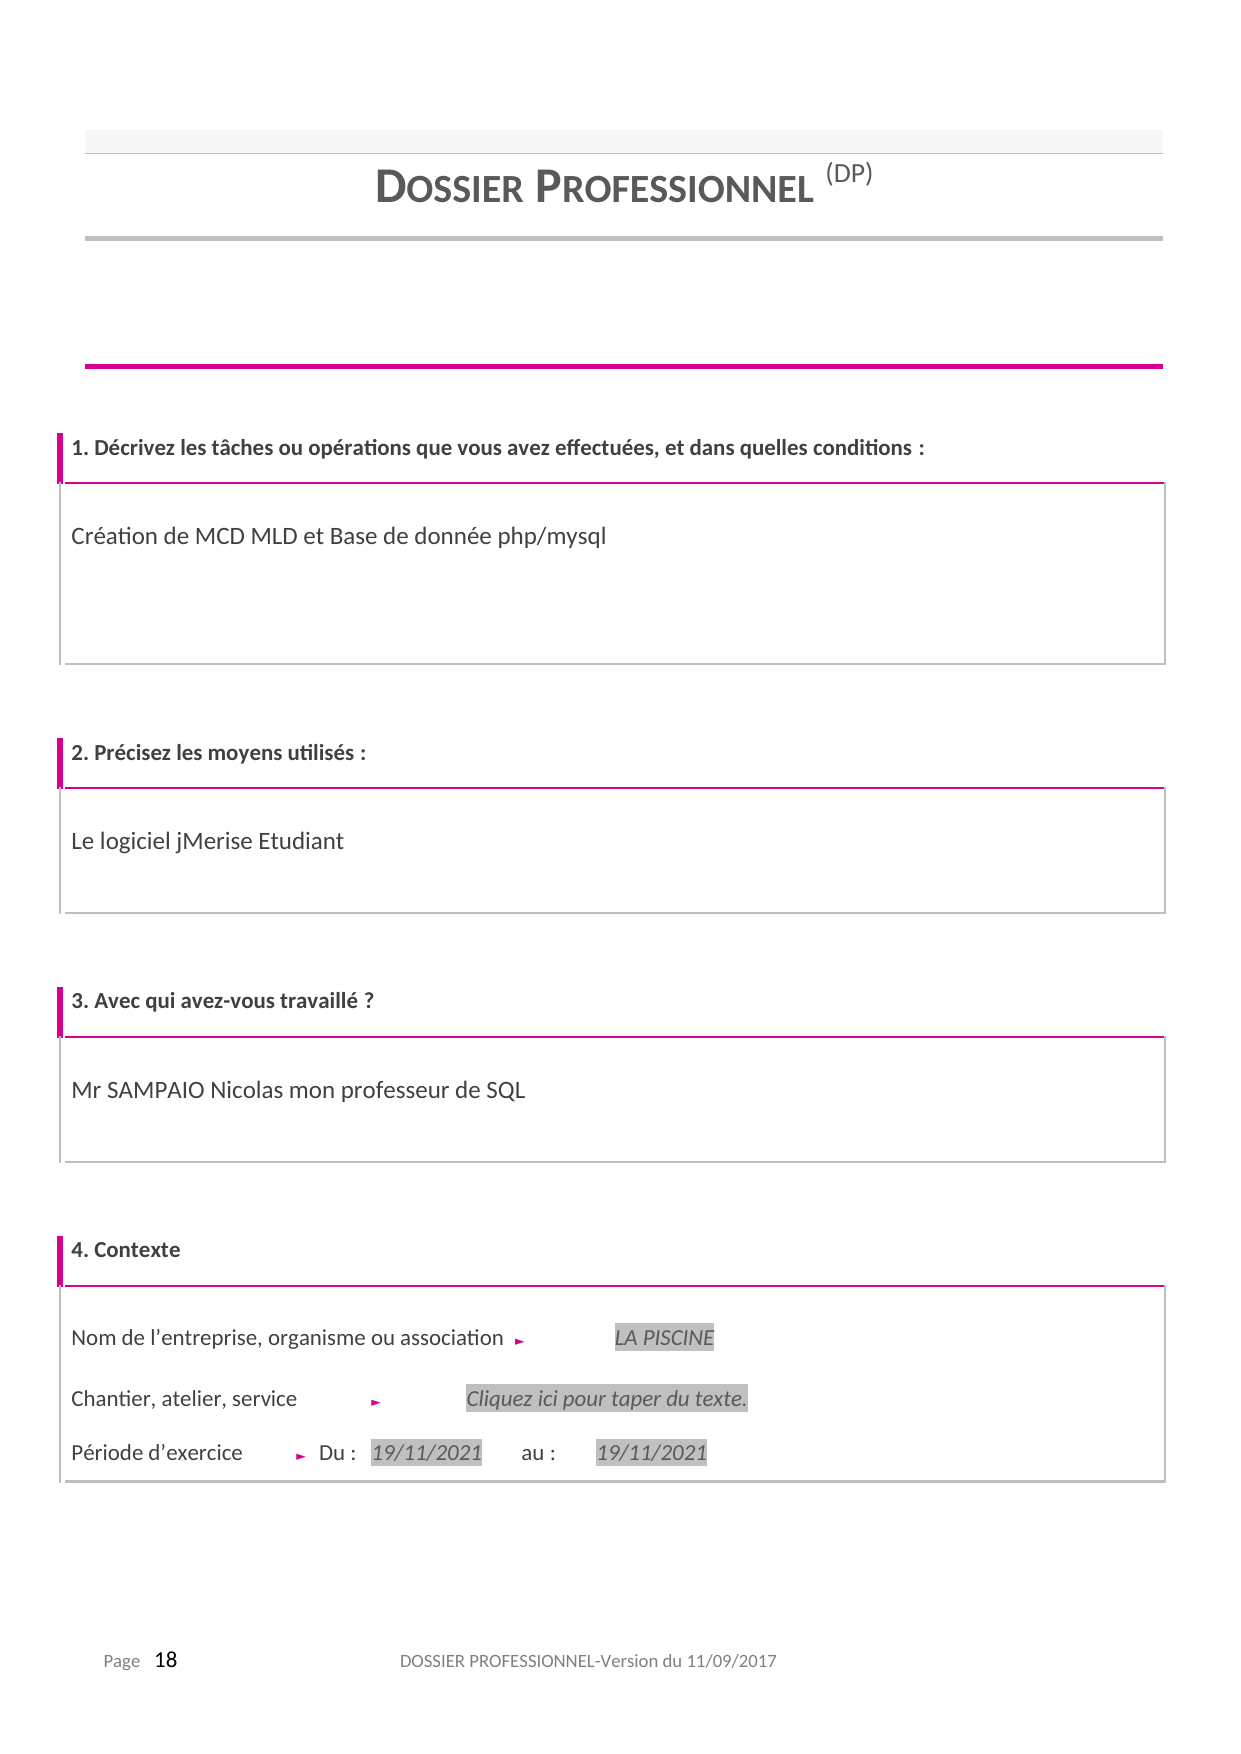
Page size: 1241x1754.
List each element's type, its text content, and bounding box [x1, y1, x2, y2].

table_cell Création de MCD MLD et Base de donnée php/mysql [61, 520, 1164, 627]
table_cell [61, 1036, 1164, 1074]
table_cell LA PISCINE [590, 1323, 1164, 1372]
table_cell 1. Décrivez les tâches ou opérations que vous avez effectuées, et dans quelles conditions : [63, 433, 1165, 482]
table_cell [60, 951, 1165, 987]
table_cell [60, 702, 1165, 738]
table_cell Chantier, atelier, service ► [61, 1372, 455, 1426]
table_cell [60, 663, 1165, 702]
table_cell [61, 787, 1164, 825]
table_cell [61, 482, 1164, 520]
table_cell [61, 627, 1164, 663]
table_cell [590, 1287, 1164, 1323]
table_cell 3. Avec qui avez-vous travaillé ? [63, 987, 1165, 1036]
table_cell Période d’exercice ► Du : 19/11/2021 au : 19/11/2021 [61, 1426, 1164, 1480]
table_cell [61, 1285, 590, 1323]
table_cell [61, 1125, 1164, 1161]
table_cell Nom de l’entreprise, organisme ou association ► [61, 1323, 590, 1372]
table_cell [60, 397, 1165, 433]
table_cell [61, 876, 1164, 912]
table_cell 4. Contexte [63, 1236, 1165, 1284]
table_cell [60, 1161, 1165, 1199]
table_cell [60, 912, 1165, 951]
table_cell [60, 1200, 1165, 1236]
table_cell Mr SAMPAIO Nicolas mon professeur de SQL [61, 1074, 1164, 1125]
table_cell 2. Précisez les moyens utilisés : [63, 738, 1165, 787]
table_cell Le logiciel jMerise Etudiant [61, 825, 1164, 876]
table_cell Cliquez ici pour taper du texte. [455, 1372, 1164, 1426]
table_cell [60, 1480, 1165, 1518]
